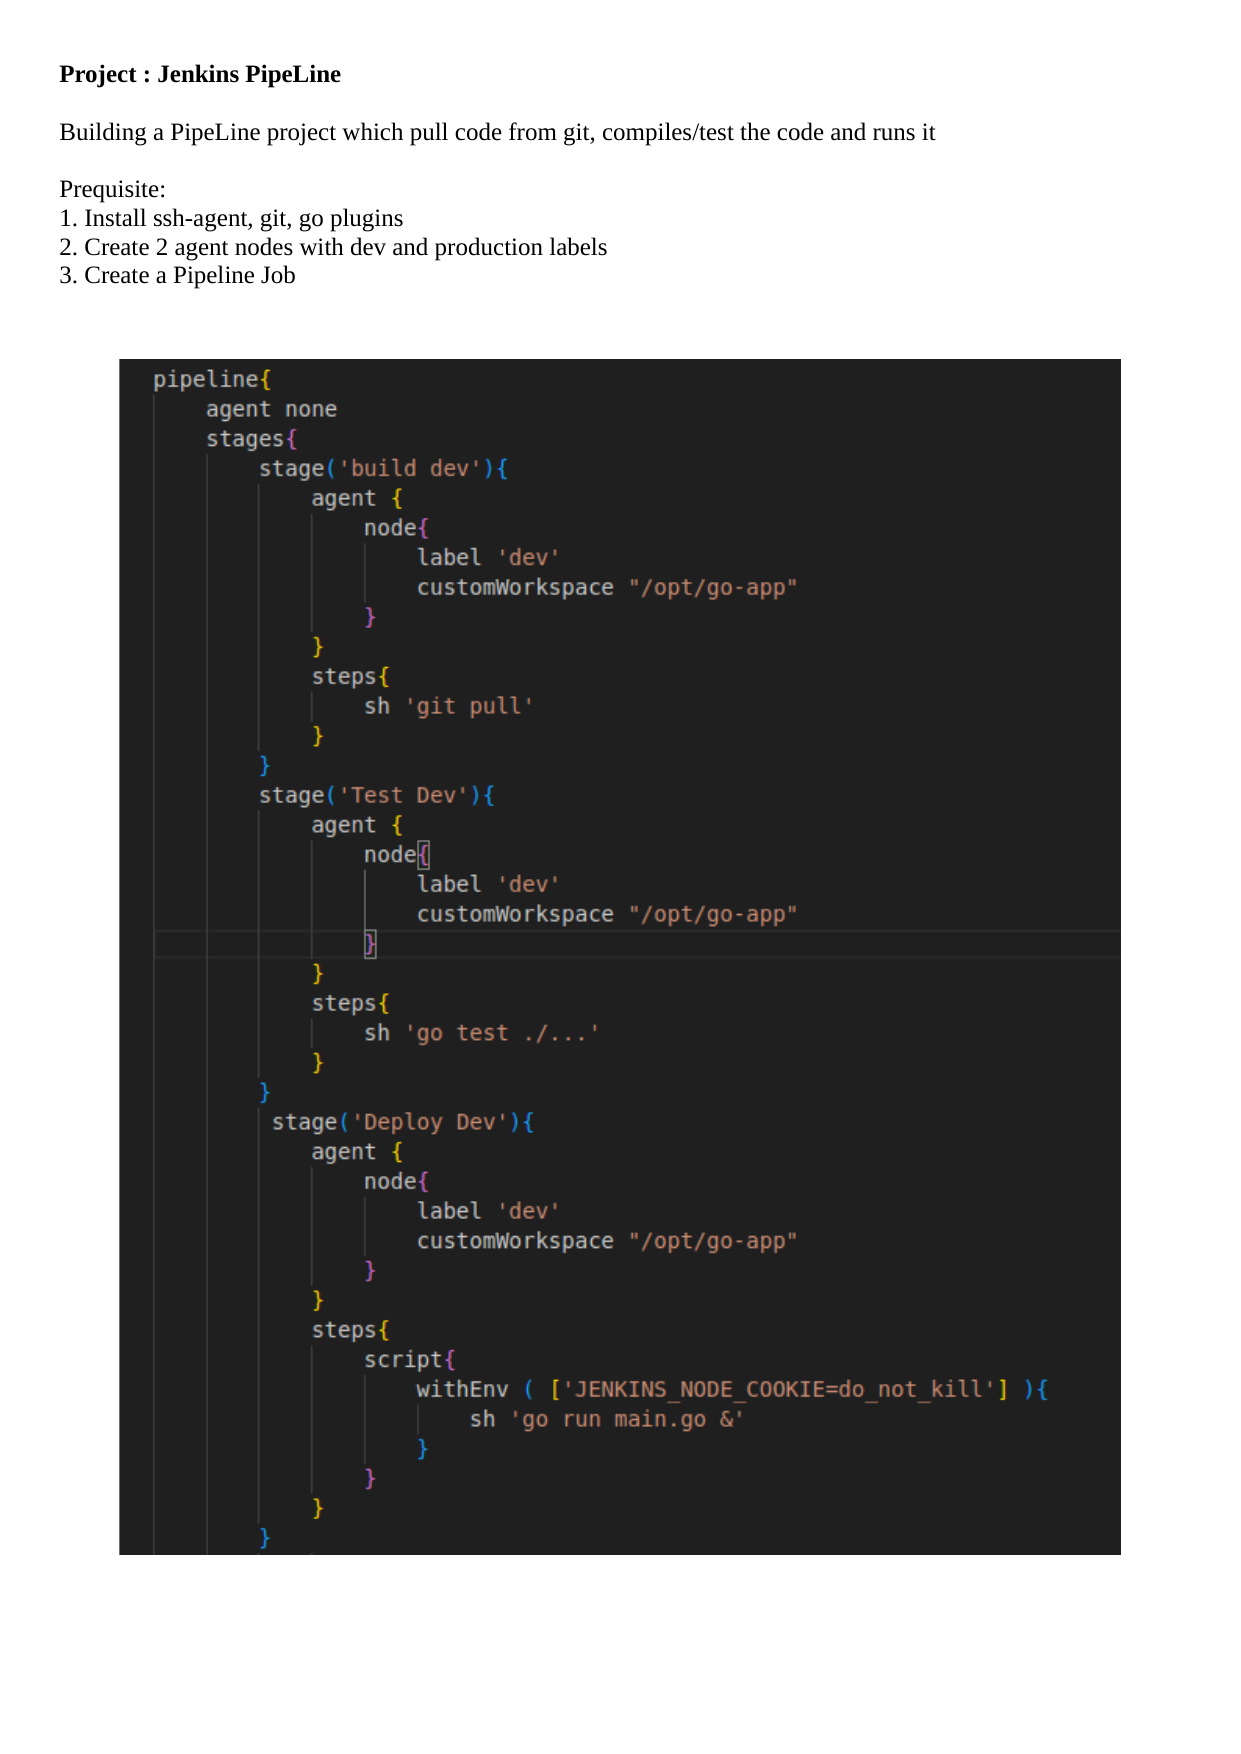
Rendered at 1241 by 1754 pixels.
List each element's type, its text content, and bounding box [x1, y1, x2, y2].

picture [119, 359, 1121, 1555]
text Prequisite: [59, 174, 1181, 203]
text 1. Install ssh-agent, git, go plugins [59, 203, 1181, 232]
text 3. Create a Pipeline Job [59, 260, 1181, 289]
text 2. Create 2 agent nodes with dev and production labels [59, 232, 1181, 260]
text Building a PipeLine project which pull code from git, compiles/test the code and runs it [59, 117, 1181, 145]
text Project : Jenkins PipeLine [59, 59, 1181, 88]
